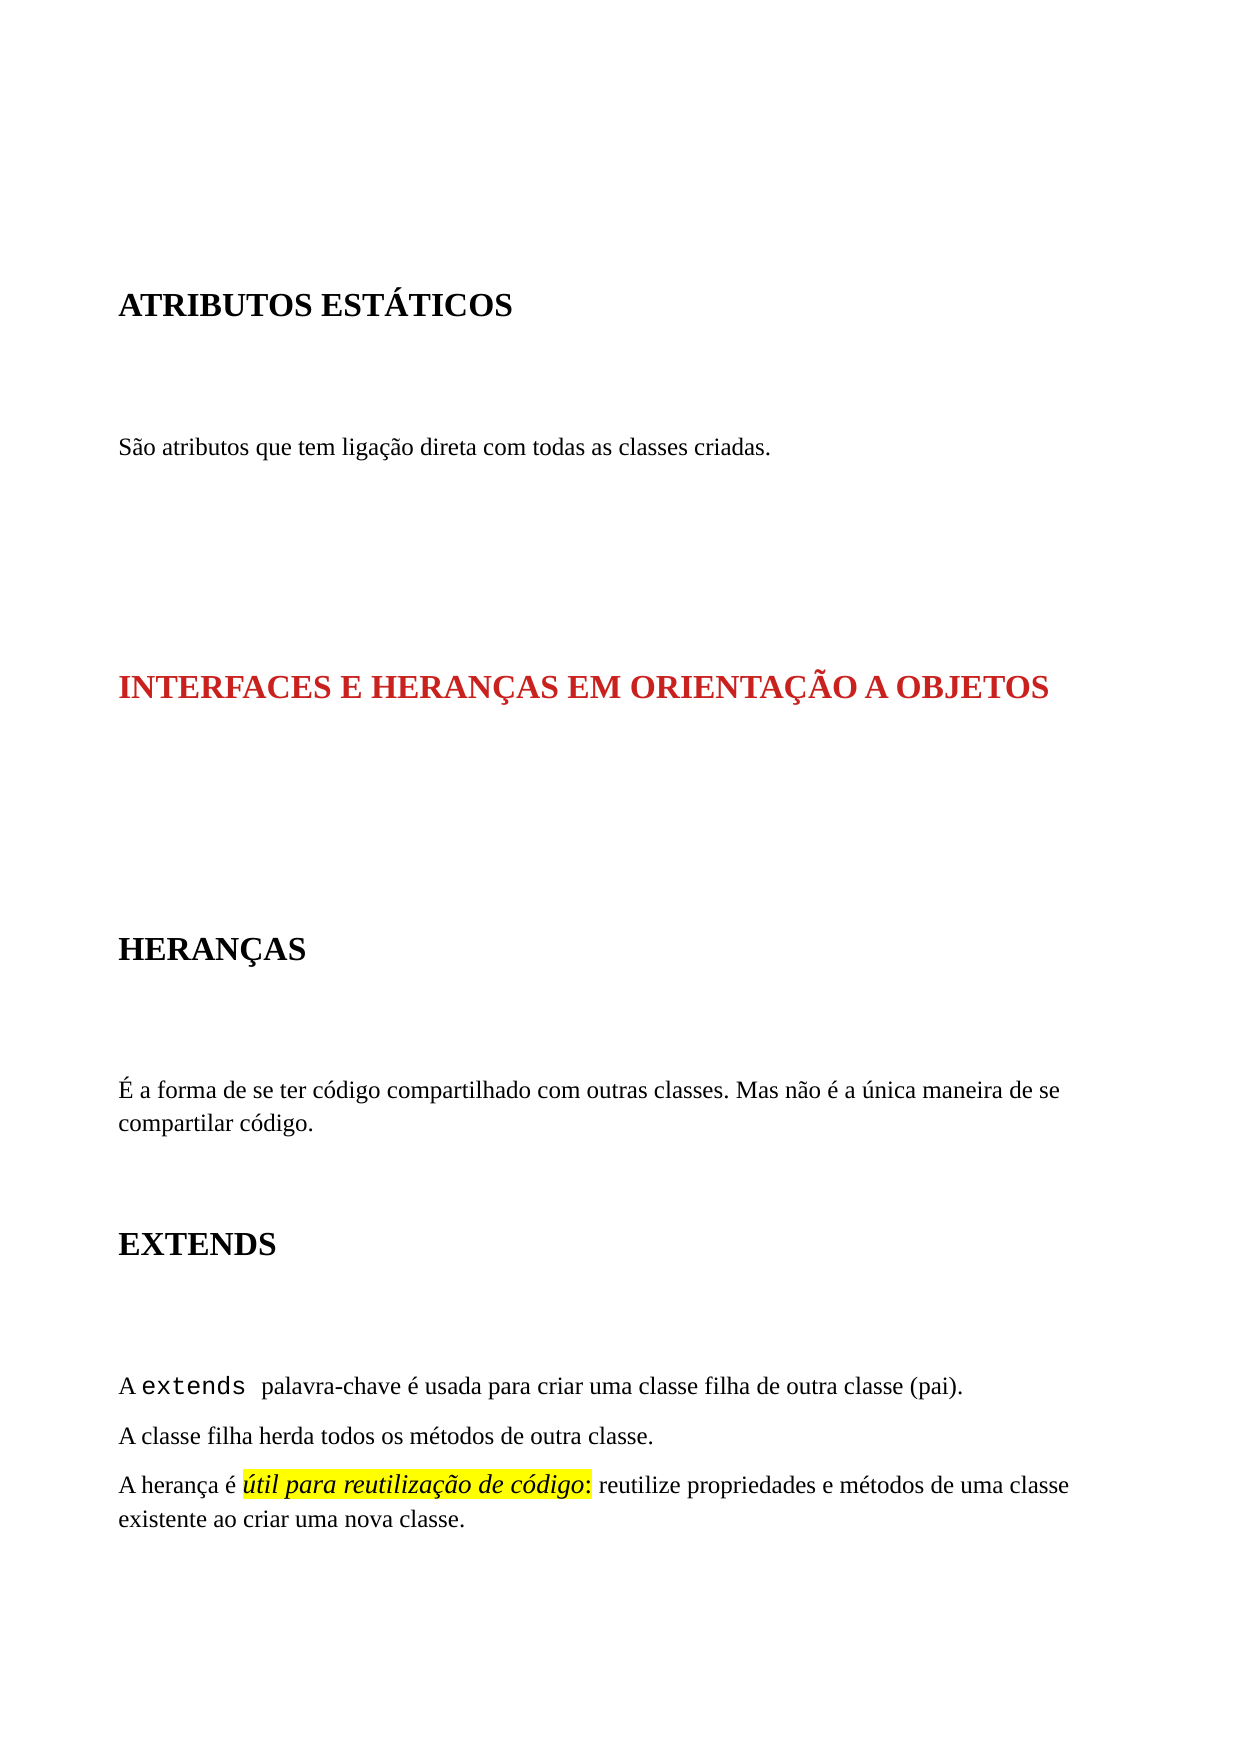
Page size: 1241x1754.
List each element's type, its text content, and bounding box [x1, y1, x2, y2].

subtitle Heranças [118, 929, 1122, 968]
subtitle Interfaces e heranças em orientação a objetos [118, 667, 1122, 706]
subtitle ATRIBUTOS ESTÁTICOS [118, 285, 1122, 324]
text São atributos que tem ligação direta com todas as classes criadas. [118, 432, 1122, 460]
text A classe filha herda todos os métodos de outra classe. [118, 1421, 1122, 1449]
subtitle Extends [118, 1224, 1122, 1263]
text É a forma de se ter código compartilhado com outras classes. Mas não é a única maneira de se compartilar código. [118, 1076, 1122, 1137]
text A herança é útil para reutilização de código: reutilize propriedades e métodos de uma classe existente ao criar uma nova classe. [118, 1468, 1122, 1533]
text A extends palavra-chave é usada para criar uma classe filha de outra classe (pai). [118, 1371, 1122, 1402]
